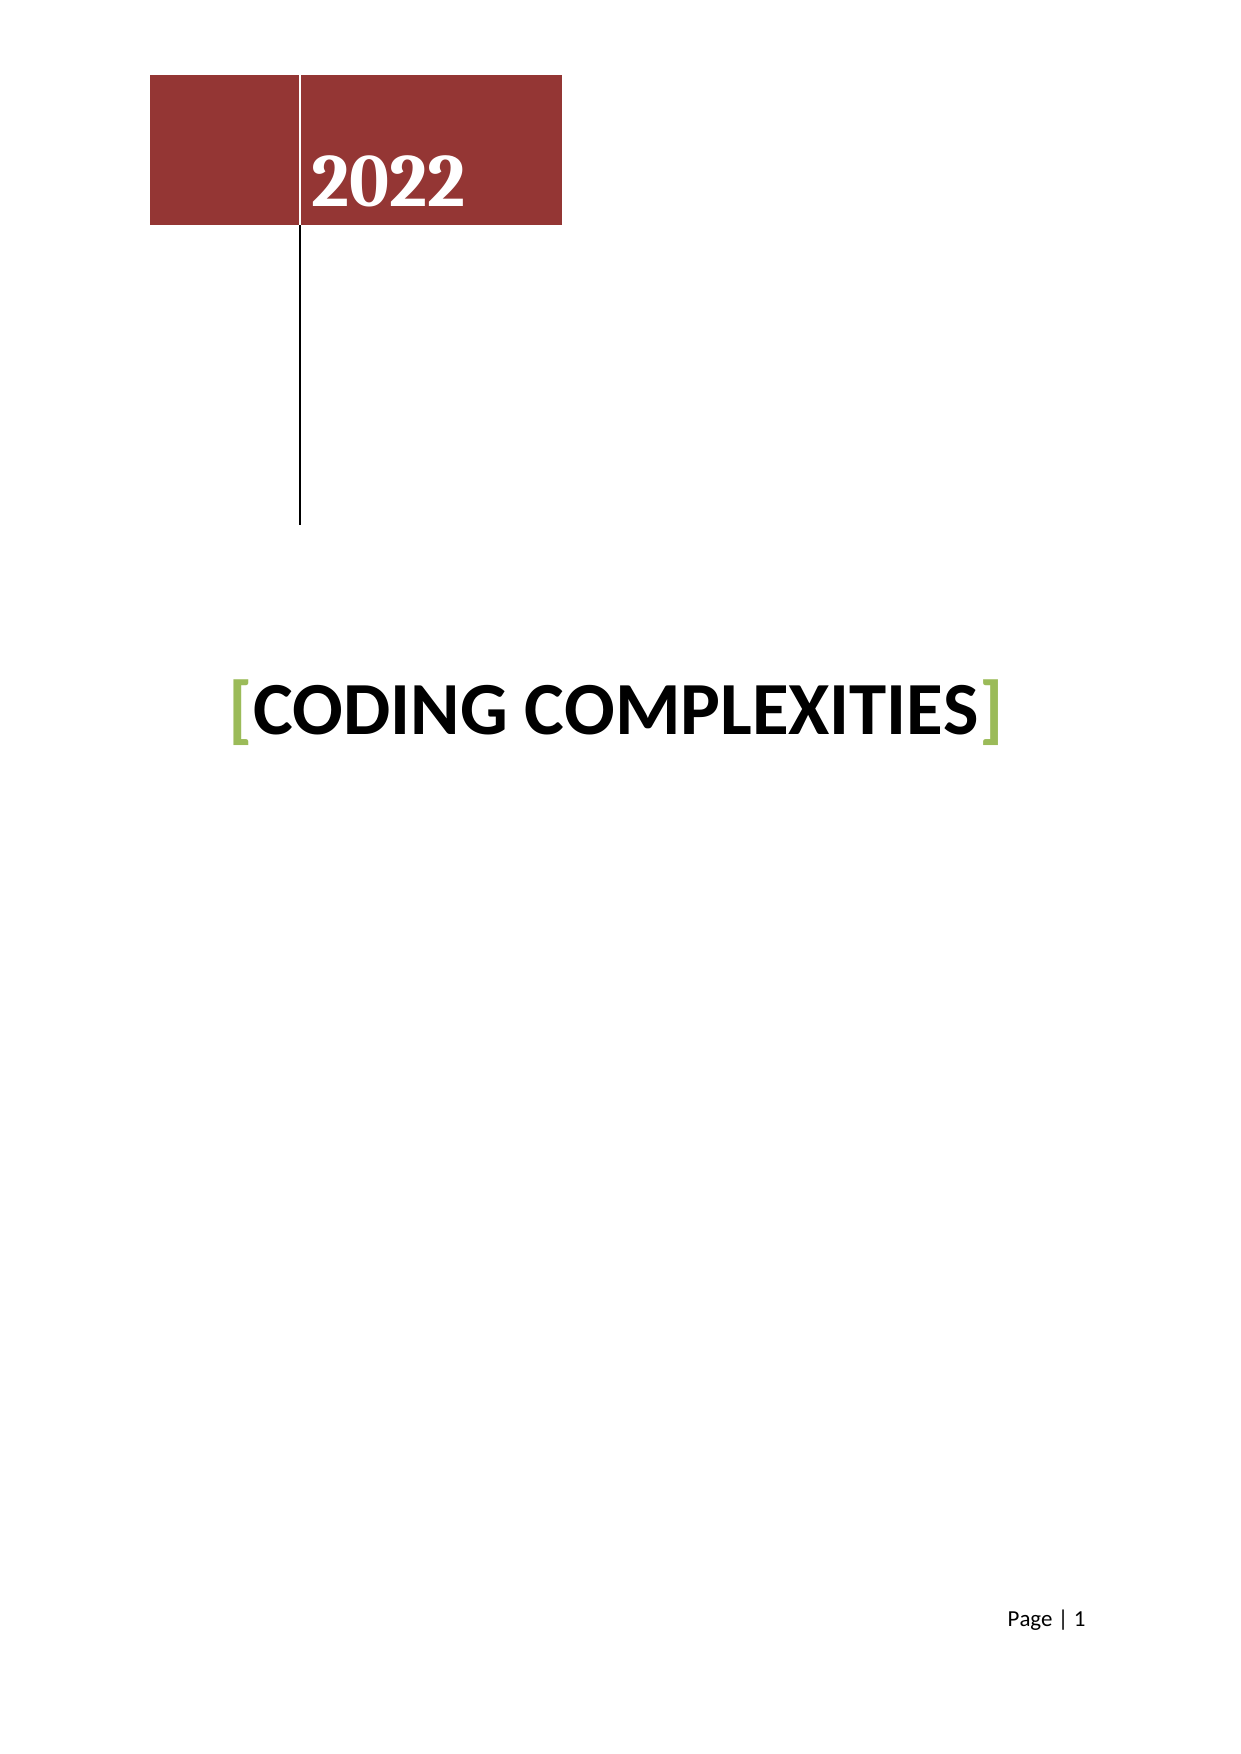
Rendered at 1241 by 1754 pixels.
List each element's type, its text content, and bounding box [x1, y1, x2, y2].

table_header [Coding Complexities] [217, 662, 1157, 753]
table_header [150, 75, 299, 225]
table_header 2022 [301, 75, 562, 225]
table_cell [150, 225, 299, 525]
table_cell [217, 753, 1157, 781]
table_cell [301, 225, 562, 525]
